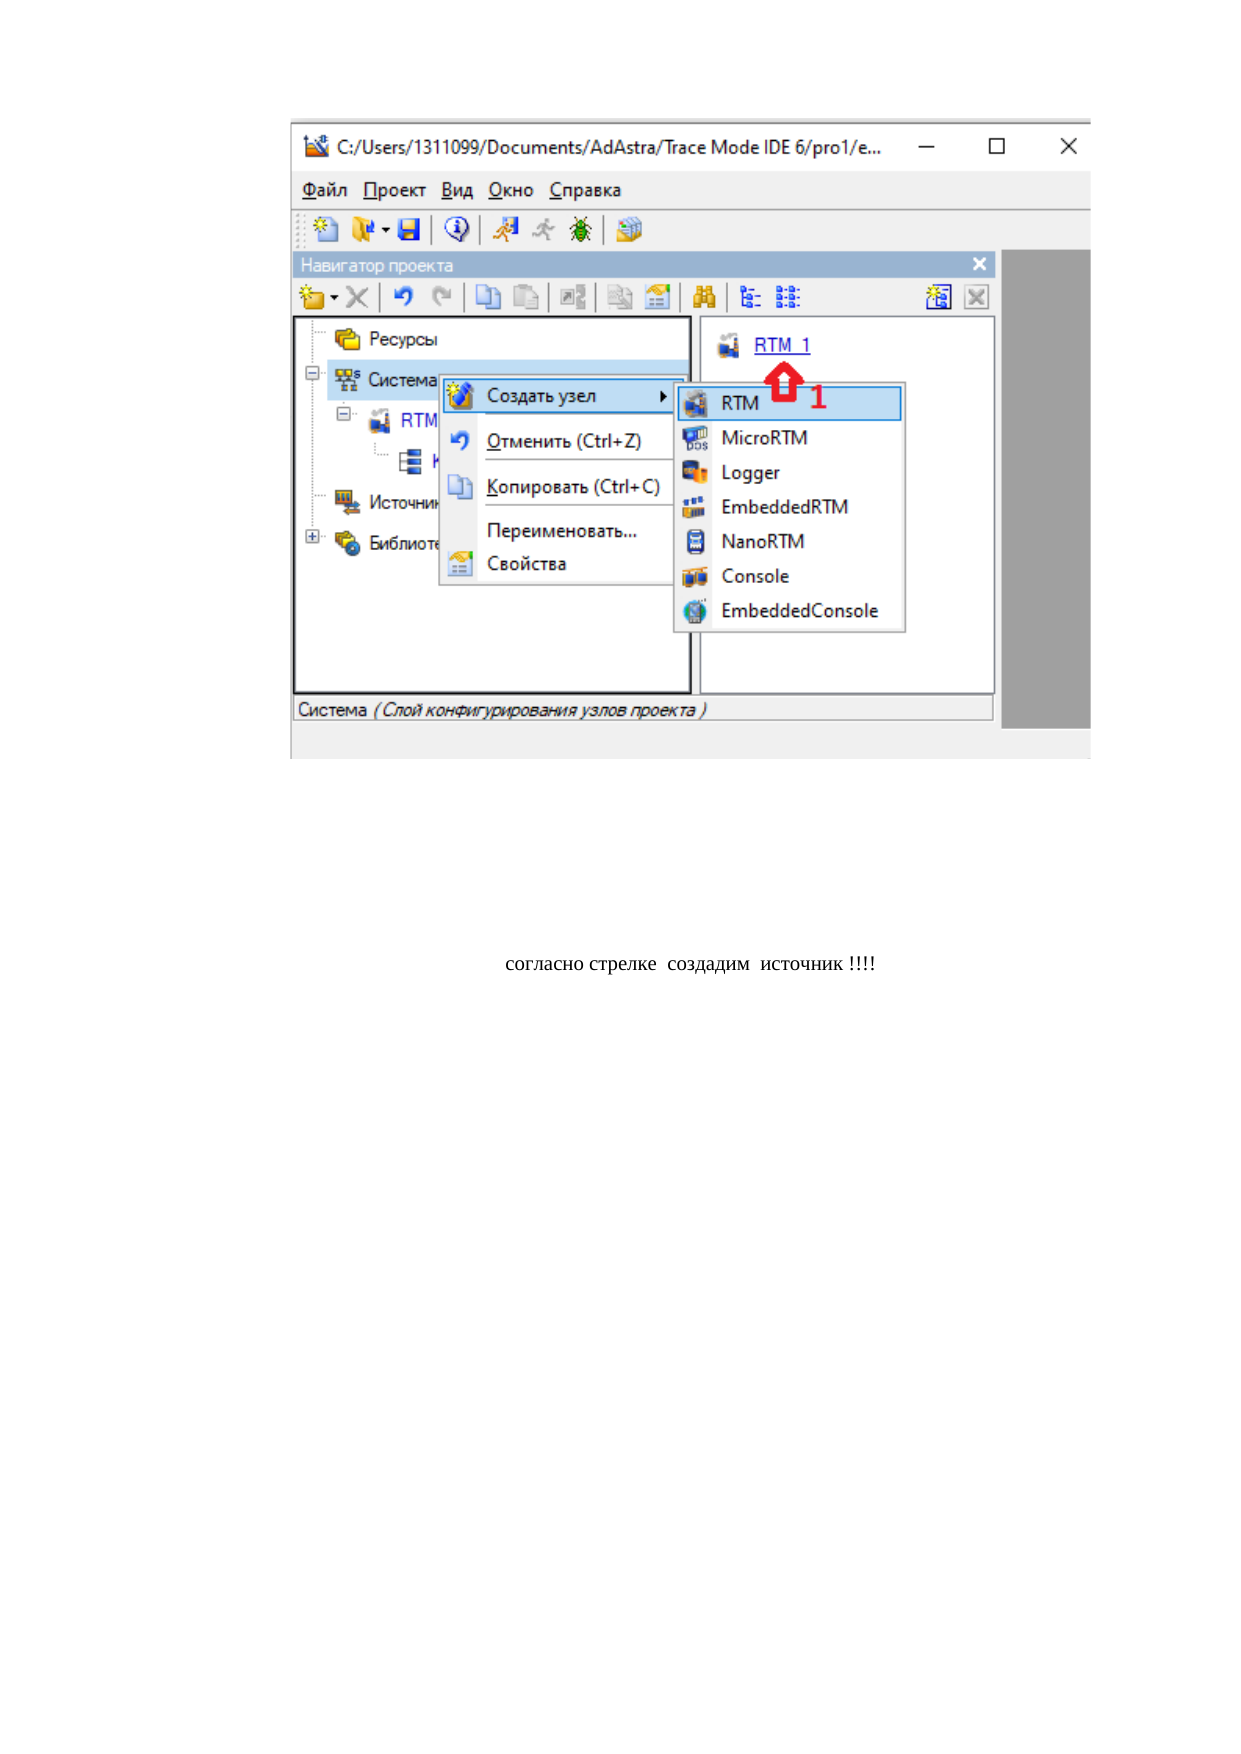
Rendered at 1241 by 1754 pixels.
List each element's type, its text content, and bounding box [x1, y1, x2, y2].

text согласно стрелке создадим источник !!!! [177, 951, 1204, 975]
